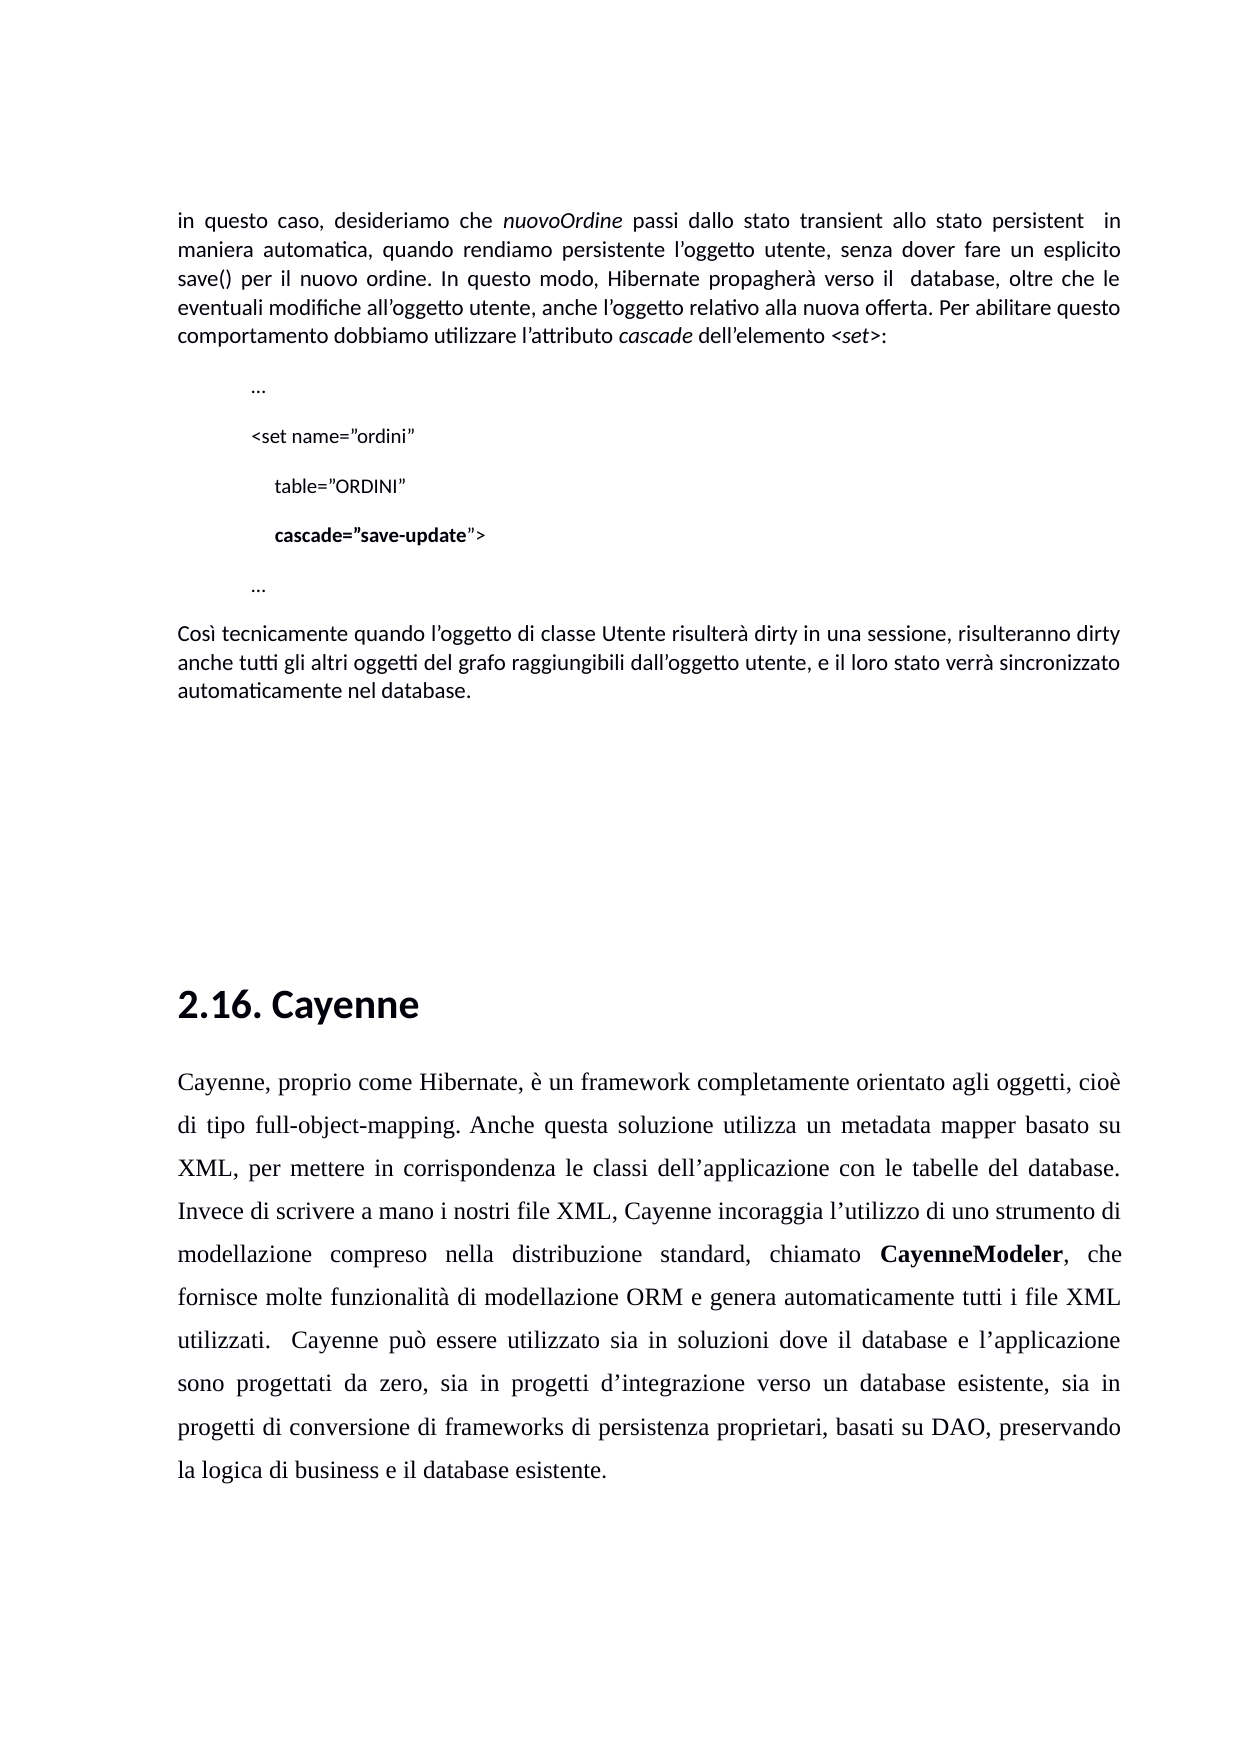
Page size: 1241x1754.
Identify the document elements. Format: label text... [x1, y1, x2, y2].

text in questo caso, desideriamo che nuovoOrdine passi dallo stato transient allo stato persistent in maniera automatica, quando rendiamo persistente l’oggetto utente, senza dover fare un esplicito save() per il nuovo ordine. In questo modo, Hibernate propagherà verso il database, oltre che le eventuali modifiche all’oggetto utente, anche l’oggetto relativo alla nuova offerta. Per abilitare questo comportamento dobbiamo utilizzare l’attributo cascade dell’elemento <set>: [177, 206, 1122, 349]
text <set name=”ordini” [251, 420, 1122, 449]
text Così tecnicamente quando l’oggetto di classe Utente risulterà dirty in una sessione, risulteranno dirty anche tutti gli altri oggetti del grafo raggiungibili dall’oggetto utente, e il loro stato verrà sincronizzato automaticamente nel database. [177, 618, 1122, 704]
subtitle Cayenne [177, 978, 1122, 1029]
text cascade=”save-update”> [251, 519, 1122, 548]
text … [251, 569, 1122, 597]
text table=”ORDINI” [251, 469, 1122, 498]
text Cayenne, proprio come Hibernate, è un framework completamente orientato agli oggetti, cioè di tipo full-object-mapping. Anche questa soluzione utilizza un metadata mapper basato su XML, per mettere in corrispondenza le classi dell’applicazione con le tabelle del database. Invece di scrivere a mano i nostri file XML, Cayenne incoraggia l’utilizzo di uno strumento di modellazione compreso nella distribuzione standard, chiamato CayenneModeler, che fornisce molte funzionalità di modellazione ORM e genera automaticamente tutti i file XML utilizzati. Cayenne può essere utilizzato sia in soluzioni dove il database e l’applicazione sono progettati da zero, sia in progetti d’integrazione verso un database esistente, sia in progetti di conversione di frameworks di persistenza proprietari, basati su DAO, preservando la logica di business e il database esistente. [177, 1067, 1122, 1484]
text … [251, 370, 1122, 399]
